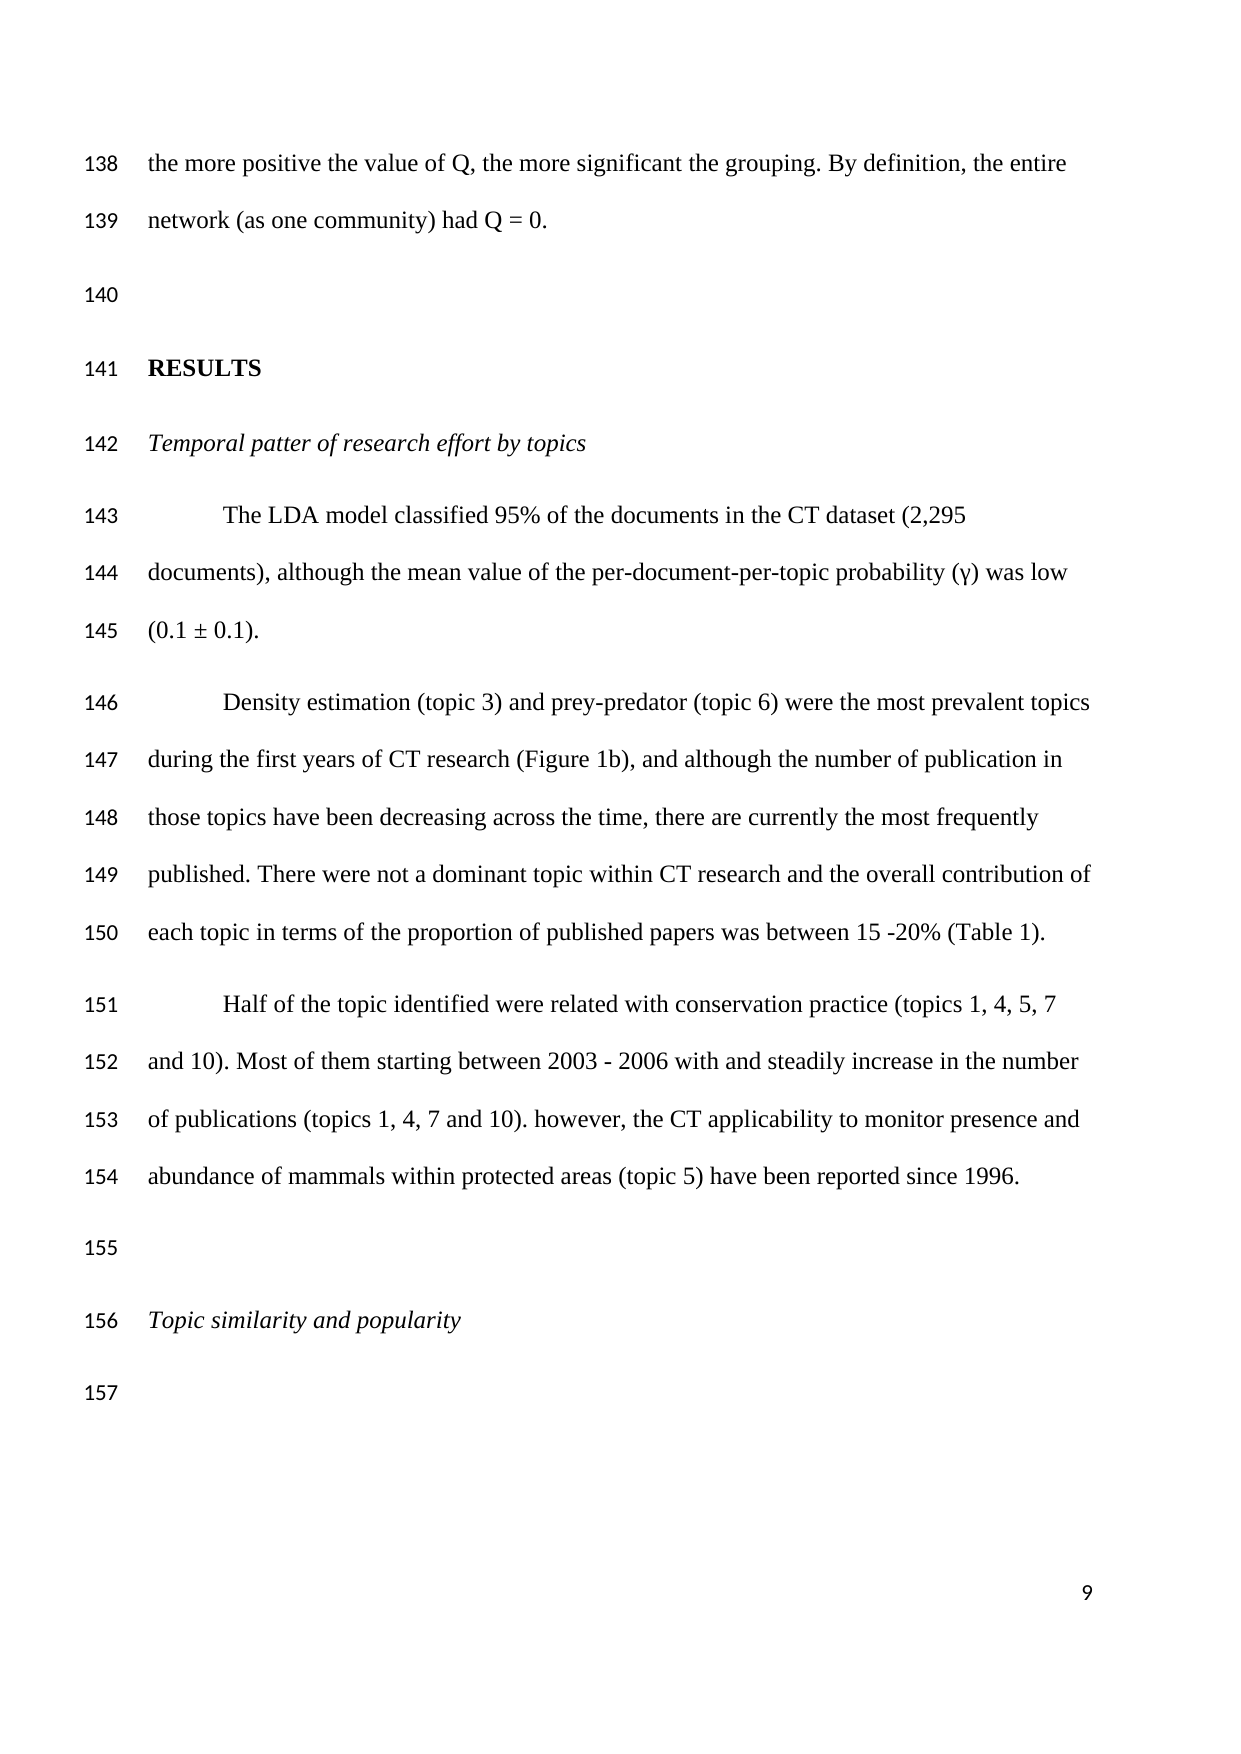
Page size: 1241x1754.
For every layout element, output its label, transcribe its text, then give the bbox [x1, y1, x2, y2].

text Half of the topic identified were related with conservation practice (topics 1, 4, 5, 7 and 10). Most of them starting between 2003 - 2006 with and steadily increase in the number of publications (topics 1, 4, 7 and 10). however, the CT applicability to monitor presence and abundance of mammals within protected areas (topic 5) have been reported since 1996. [148, 989, 1093, 1190]
text RESULTS [148, 353, 1093, 382]
text Density estimation (topic 3) and prey-predator (topic 6) were the most prevalent topics during the first years of CT research (Figure 1b), and although the number of publication in those topics have been decreasing across the time, there are currently the most frequently published. There were not a dominant topic within CT research and the overall contribution of each topic in terms of the proportion of published papers was between 15 -20% (Table 1). [148, 687, 1093, 946]
text the more positive the value of Q, the more significant the grouping. By definition, the entire network (as one community) had Q = 0. [148, 148, 1093, 234]
text Topic similarity and popularity [148, 1306, 1093, 1334]
text The LDA model classified 95% of the documents in the CT dataset (2,295 documents), although the mean value of the per-document-per-topic probability (γ) was low (0.1 ± 0.1). [148, 500, 1093, 643]
text Temporal patter of research effort by topics [148, 428, 1093, 456]
